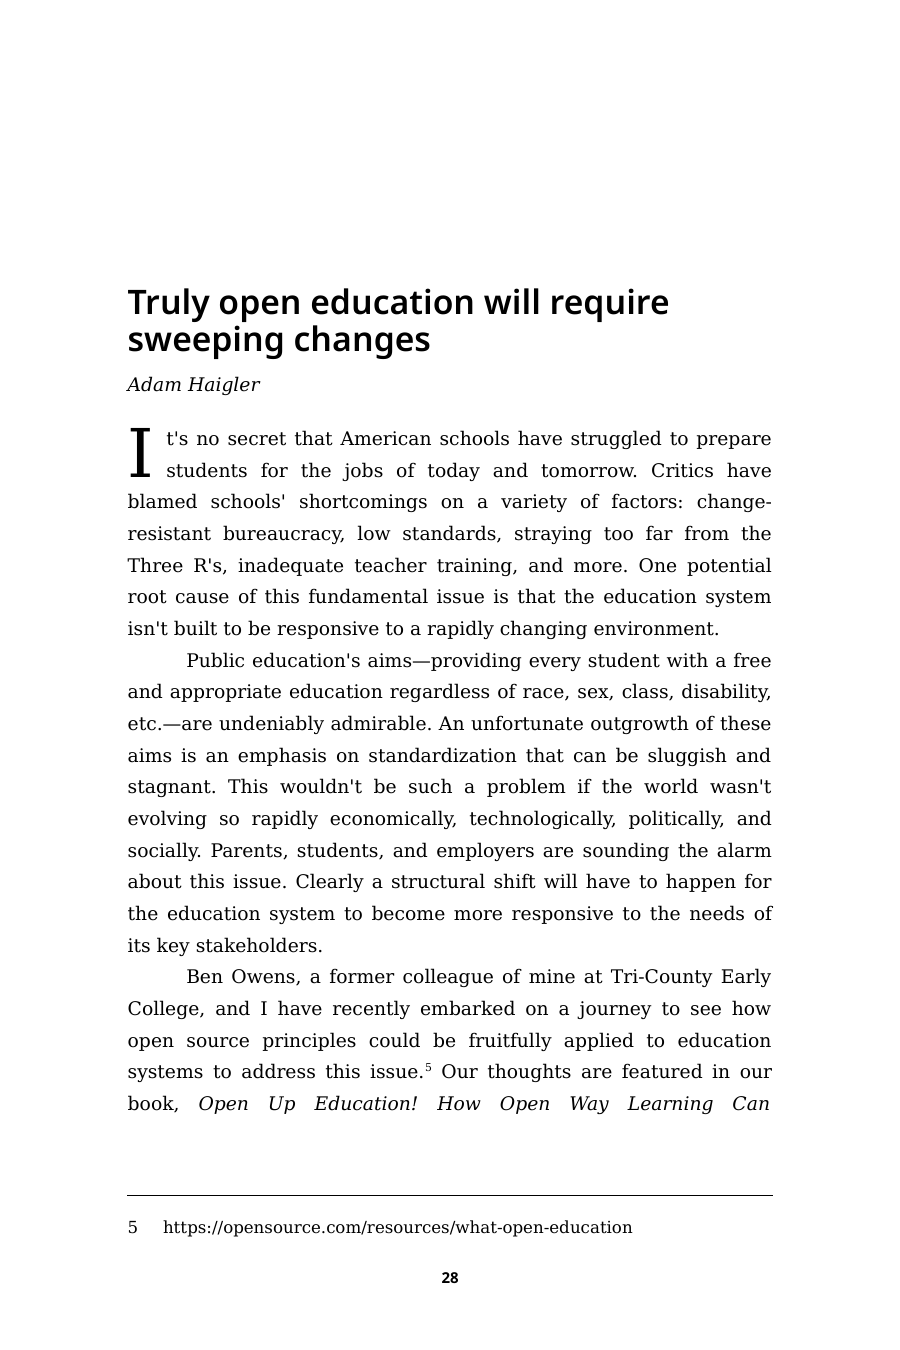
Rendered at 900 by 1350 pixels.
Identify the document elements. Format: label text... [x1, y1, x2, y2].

text Adam Haigler [127, 374, 772, 396]
text Public education's aims—providing every student with a free and appropriate education regardless of race, sex, class, disability, etc.—are undeniably admirable. An unfortunate outgrowth of these aims is an emphasis on standardization that can be sluggish and stagnant. This wouldn't be such a problem if the world wasn't evolving so rapidly economically, technologically, politically, and socially. Parents, students, and employers are sounding the alarm about this issue. Clearly a structural shift will have to happen for the education system to become more responsive to the needs of its key stakeholders. [127, 650, 772, 957]
text It's no secret that American schools have struggled to prepare students for the jobs of today and tomorrow. Critics have blamed schools' shortcomings on a variety of factors: change-resistant bureaucracy, low standards, straying too far from the Three R's, inadequate teacher training, and more. One potential root cause of this fundamental issue is that the education system isn't built to be responsive to a rapidly changing environment. [127, 428, 772, 640]
text https://opensource.com/resources/what-open-education [127, 1218, 772, 1237]
text Ben Owens, a former colleague of mine at Tri-County Early College, and I have recently embarked on a journey to see how open source principles could be fruitfully applied to education systems to address this issue. Our thoughts are featured in our book, Open Up Education! How Open Way Learning Can [127, 966, 772, 1115]
subtitle Truly open education will require sweeping changes [127, 283, 772, 361]
